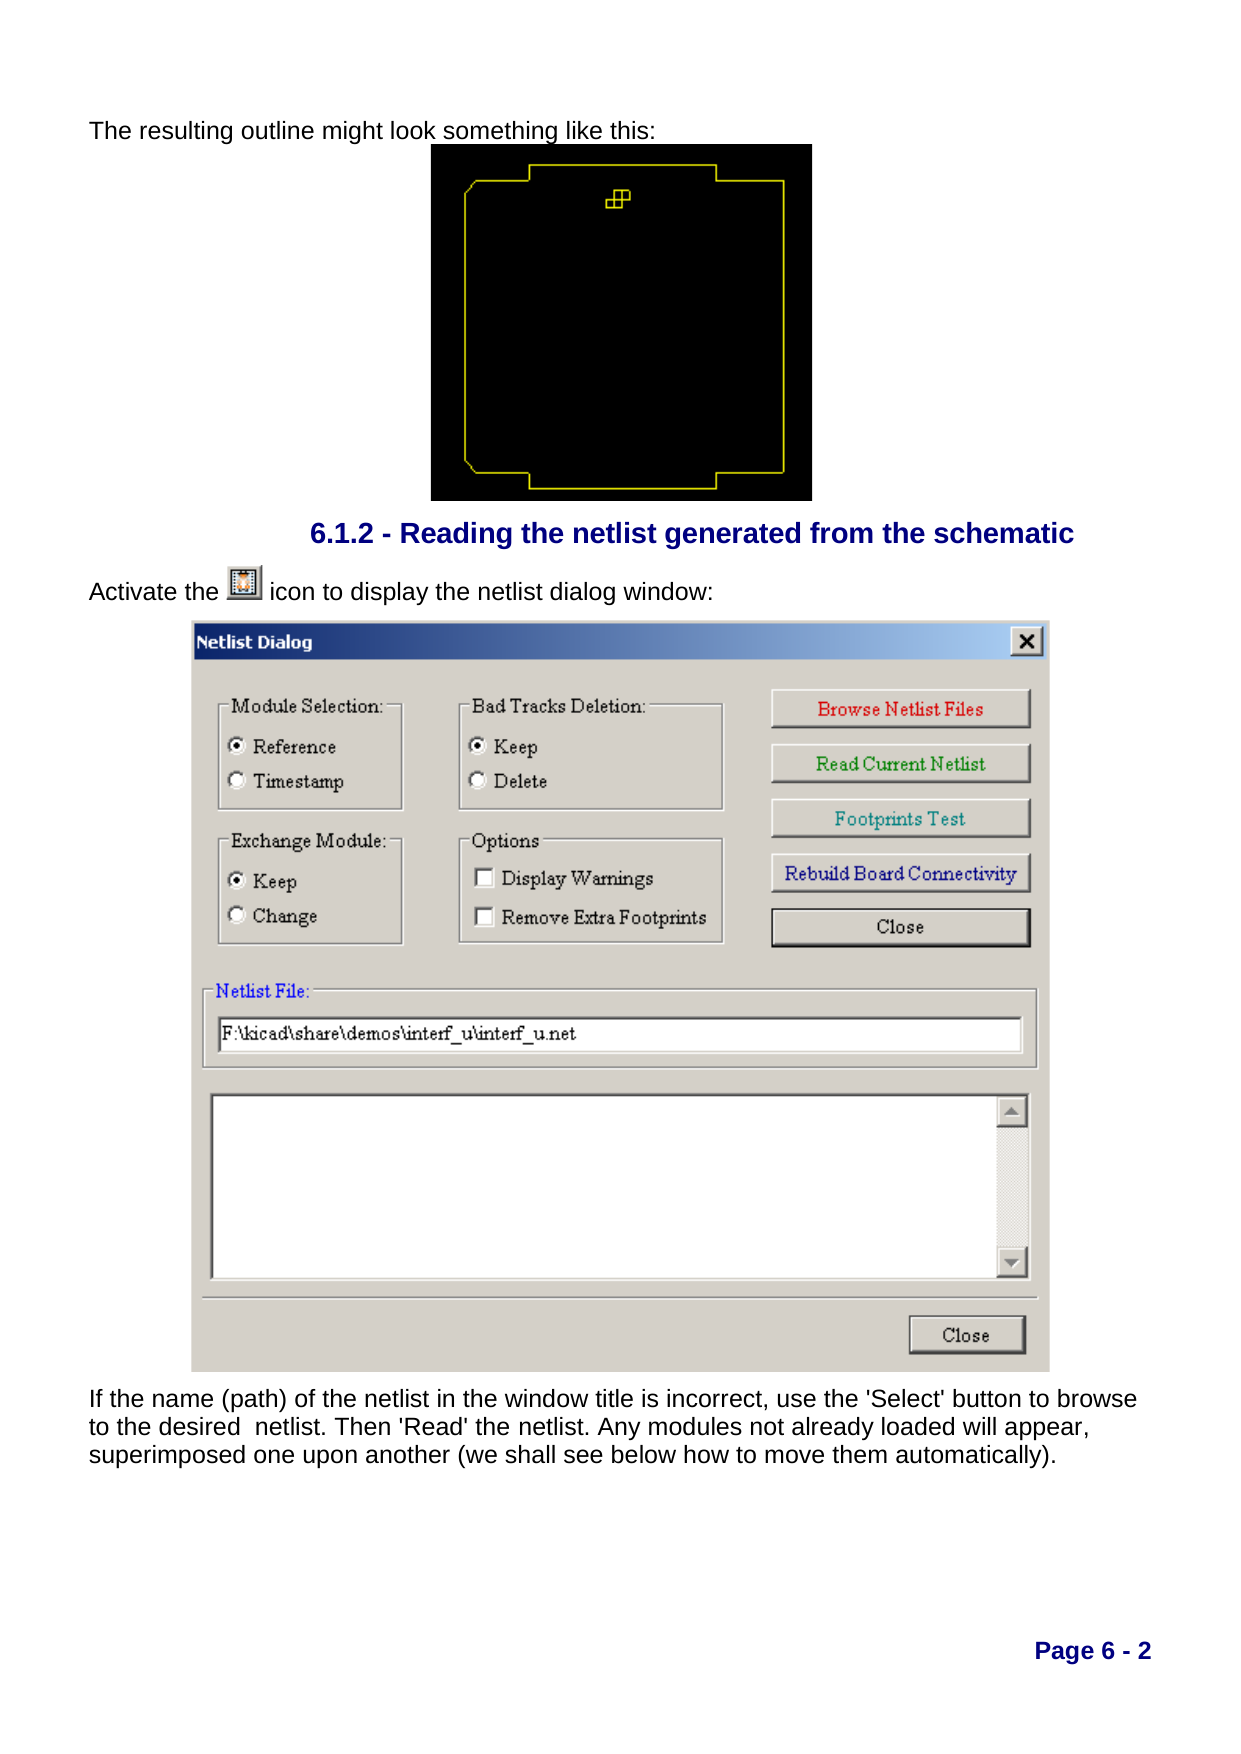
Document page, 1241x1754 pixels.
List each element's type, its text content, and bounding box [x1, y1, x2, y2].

subtitle Reading the netlist generated from the schematic [236, 517, 1152, 549]
picture [226, 565, 263, 600]
text If the name (path) of the netlist in the window title is incorrect, use the 'Select' button to browse to the desired netlist. Then 'Read' the netlist. Any modules not already loaded will appear, superimposed one upon another (we shall see below how to move them automatically). [88, 1385, 1152, 1469]
text The resulting outline might look something like this: [88, 117, 1152, 144]
text Activate the icon to display the netlist dialog window: [88, 566, 1152, 606]
picture [190, 619, 1050, 1372]
